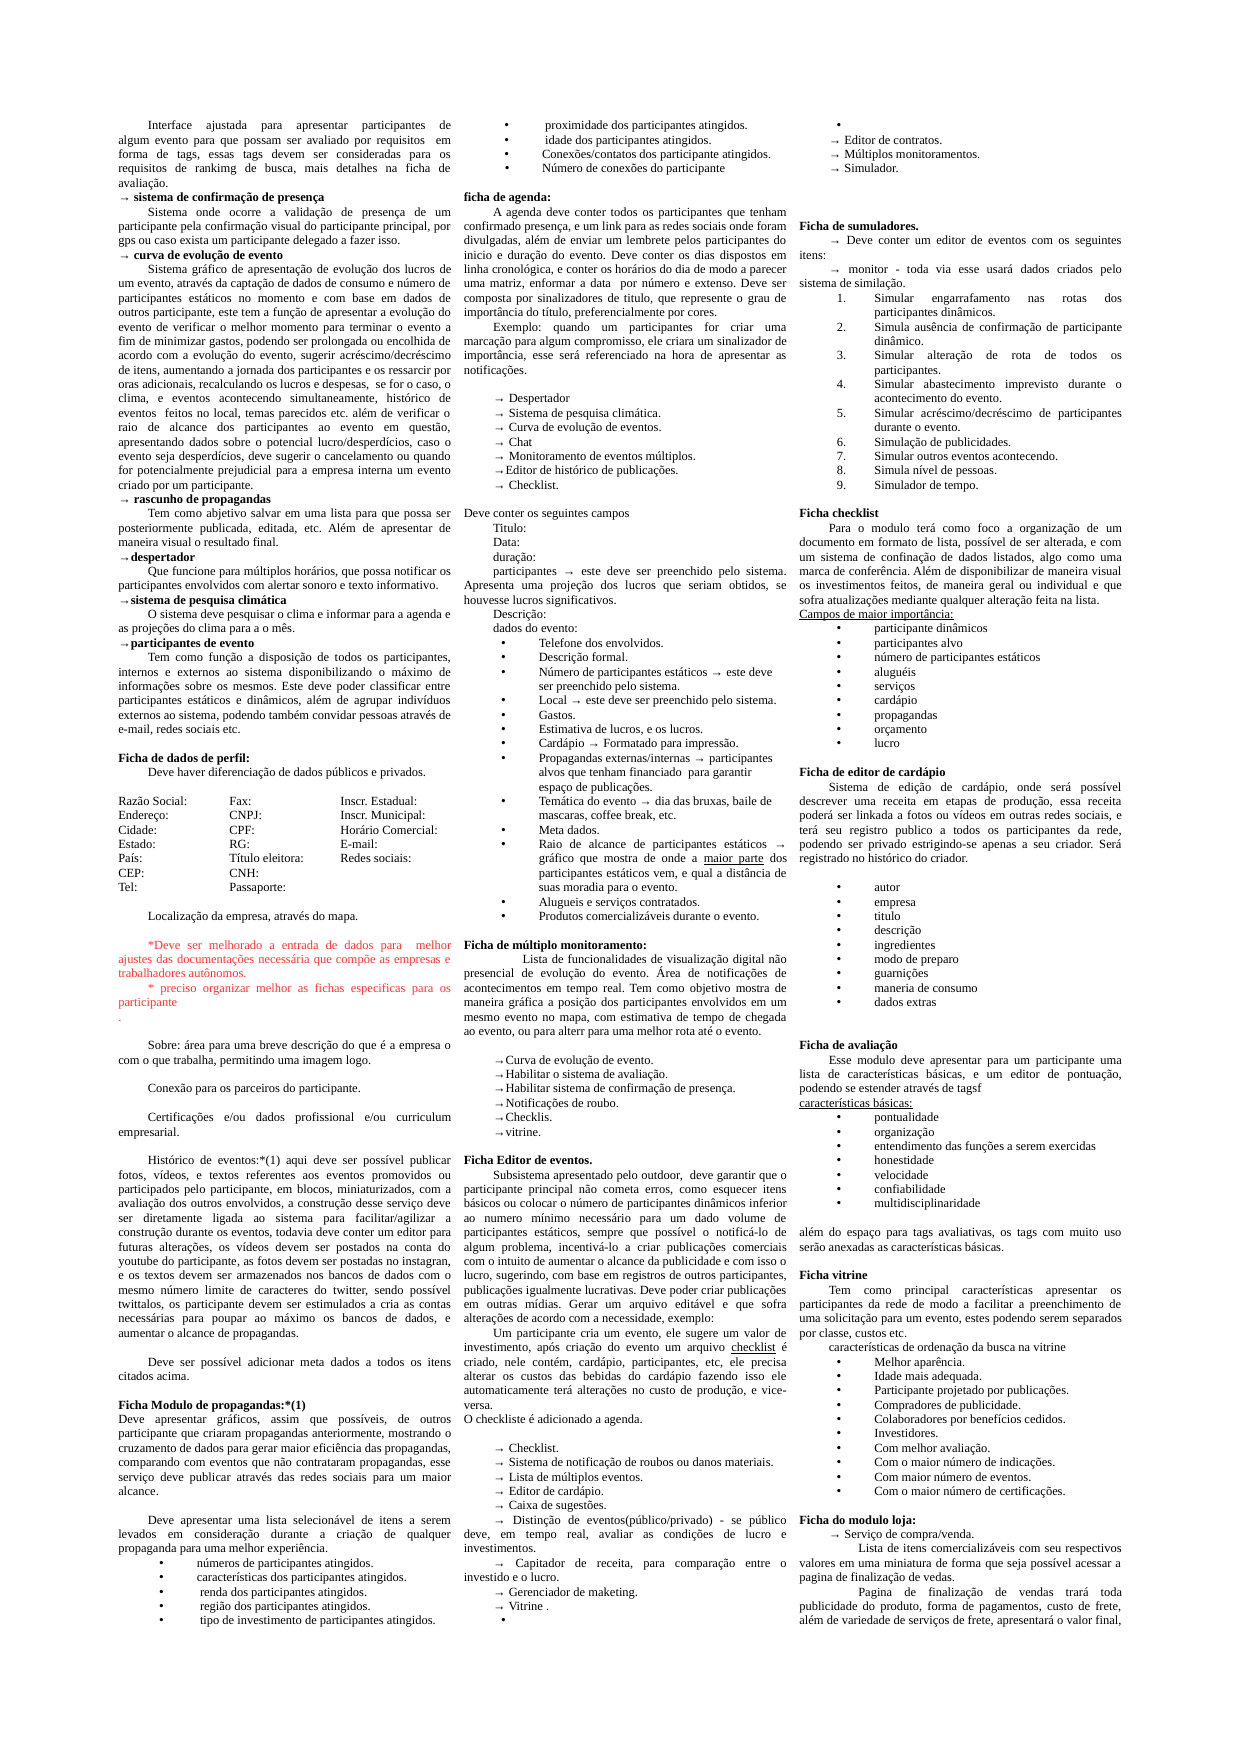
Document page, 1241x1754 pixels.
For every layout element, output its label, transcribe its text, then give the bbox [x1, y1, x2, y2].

text → Editor de contratos. [799, 132, 1122, 147]
text Deve conter os seguintes campos [463, 506, 787, 521]
list confiabilidade [837, 1182, 1122, 1196]
text → Vitrine . [463, 1599, 787, 1613]
text Fax: [229, 794, 340, 808]
list números de participantes atingidos. [159, 1556, 451, 1570]
text → Chat [463, 434, 787, 449]
text → Serviço de compra/venda. [799, 1527, 1122, 1541]
list Simular abastecimento imprevisto durante o acontecimento do evento. [837, 377, 1122, 406]
text ficha de agenda: [463, 190, 787, 204]
list Temática do evento → dia das bruxas, baile de mascaras, coffee break, etc. [501, 794, 787, 822]
text → Múltiplos monitoramentos. [799, 147, 1122, 161]
text Exemplo: quando um participantes for criar uma marcação para algum compromisso, ele criara um sinalizador de importância, esse será referenciado na hora de apresentar as notificações. [463, 319, 787, 377]
text * preciso organizar melhor as fichas especificas para os participante [118, 981, 451, 1009]
list renda dos participantes atingidos. [159, 1584, 451, 1599]
text E-mail: [340, 837, 451, 851]
text O checkliste é adicionado a agenda. [463, 1412, 787, 1426]
list Participante projetado por publicações. [837, 1383, 1122, 1397]
list Descrição formal. [501, 650, 787, 664]
text → Lista de múltiplos eventos. [463, 1469, 787, 1484]
text Ficha Editor de eventos. [463, 1153, 787, 1167]
text Data: [463, 535, 787, 549]
list Simulação de publicidades. [837, 434, 1122, 449]
list aluguéis [837, 664, 1122, 679]
text Um participante cria um evento, ele sugere um valor de investimento, após criação do evento um arquivo checklist é criado, nele contém, cardápio, participantes, etc, ele precisa alterar os custos das bebidas do cardápio fazendo isso ele automaticamente terá alterações no custo de produção, e vice-versa. [463, 1326, 787, 1412]
text características de ordenação da busca na vitrine [799, 1340, 1122, 1354]
text Ficha do modulo loja: [799, 1512, 1122, 1527]
text Tem como principal características apresentar os participantes da rede de modo a facilitar a preenchimento de uma solicitação para um evento, estes podendo serem separados por classe, custos etc. [799, 1282, 1122, 1340]
text →Checklis. [463, 1110, 787, 1124]
text → Capitador de receita, para comparação entre o investido e o lucro. [463, 1556, 787, 1584]
text Esse modulo deve apresentar para um participante uma lista de características básicas, e um editor de pontuação, podendo se estender através de tagsf [799, 1052, 1122, 1096]
list cardápio [837, 693, 1122, 707]
list guarnições [837, 966, 1122, 981]
text Deve ser possível adicionar meta dados a todos os itens citados acima. [118, 1354, 451, 1383]
text Campos de maior importância: [799, 607, 1122, 621]
text Ficha Modulo de propagandas:*(1) [118, 1397, 451, 1412]
text → Gerenciador de maketing. [463, 1584, 787, 1599]
text Que funcione para múltiplos horários, que possa notificar os participantes envolvidos com alertar sonoro e texto informativo. [118, 564, 451, 592]
text Deve apresentar uma lista selecionável de itens a serem levados em consideração durante a criação de qualquer propaganda para uma melhor experiência. [118, 1512, 451, 1556]
list multidisciplinaridade [837, 1196, 1122, 1211]
text → Despertador [463, 391, 787, 406]
text → Editor de cardápio. [463, 1484, 787, 1498]
text Endereço: [118, 808, 229, 822]
text dados do evento: [463, 621, 787, 636]
text Sistema de edição de cardápio, onde será possível descrever uma receita em etapas de produção, essa receita poderá ser linkada a fotos ou vídeos em outras redes sociais, e terá seu registro publico a todos os participantes da rede, podendo ser privado estrigindo-se apenas a seu criador. Será registrado no histórico do criador. [799, 779, 1122, 866]
text → monitor - toda via esse usará dados criados pelo sistema de similação. [799, 262, 1122, 291]
text → Caixa de sugestões. [463, 1498, 787, 1512]
text além do espaço para tags avaliativas, os tags com muito uso serão anexadas as características básicas. [799, 1225, 1122, 1254]
text → rascunho de propagandas [118, 492, 451, 506]
list Melhor aparência. [837, 1354, 1122, 1369]
text CNPJ: [229, 808, 340, 822]
text Ficha checklist [799, 506, 1122, 521]
list número de participantes estáticos [837, 650, 1122, 664]
list organização [837, 1124, 1122, 1139]
list proximidade dos participantes atingidos. [504, 118, 787, 132]
list entendimento das funções a serem exercidas [837, 1139, 1122, 1153]
list ingredientes [837, 937, 1122, 952]
text Ficha de múltiplo monitoramento: [463, 937, 787, 952]
list Simulador de tempo. [837, 477, 1122, 492]
list modo de preparo [837, 952, 1122, 966]
list dados extras [837, 995, 1122, 1009]
list Com maior número de eventos. [837, 1469, 1122, 1484]
list tipo de investimento de participantes atingidos. [159, 1613, 451, 1627]
text Lista de funcionalidades de visualização digital não presencial de evolução do evento. Área de notificações de acontecimentos em tempo real. Tem como objetivo mostra de maneira gráfica a posição dos participantes envolvidos em um mesmo evento no mapa, com estimativa de tempo de chegada ao evento, ou para alterr para uma melhor rota até o evento. [463, 952, 787, 1038]
list autor [837, 880, 1122, 894]
list empresa [837, 894, 1122, 909]
list propagandas [837, 707, 1122, 722]
text →Habilitar o sistema de avaliação. [463, 1067, 787, 1081]
text → curva de evolução de evento [118, 247, 451, 262]
text Certificações e/ou dados profissional e/ou curriculum empresarial. [118, 1110, 451, 1139]
text → Curva de evolução de eventos. [463, 420, 787, 434]
list características dos participantes atingidos. [159, 1570, 451, 1584]
text CNH: [229, 866, 340, 880]
text Subsistema apresentado pelo outdoor, deve garantir que o participante principal não cometa erros, como esquecer itens básicos ou colocar o número de participantes dinâmicos inferior ao numero mínimo necessário para um dado volume de participantes estáticos, sempre que possível o notificá-lo de algum problema, incentivá-lo a criar publicações comerciais com o intuito de aumentar o alcance da publicidade e com isso o lucro, sugerindo, com base em registros de outros participantes, publicações igualmente lucrativas. Deve poder criar publicações em outras mídias. Gerar um arquivo editável e que sofra alterações de acordo com a necessidade, exemplo: [463, 1167, 787, 1326]
list Simular alteração de rota de todos os participantes. [837, 348, 1122, 377]
list Cardápio → Formatado para impressão. [501, 736, 787, 751]
list titulo [837, 909, 1122, 923]
text →vitrine. [463, 1124, 787, 1139]
text →participantes de evento [118, 636, 451, 650]
list serviços [837, 679, 1122, 693]
text . [118, 1009, 451, 1024]
text Tem como função a disposição de todos os participantes, internos e externos ao sistema disponibilizando o máximo de informações sobre os mesmos. Este deve poder classificar entre participantes estáticos e dinâmicos, além de agrupar indivíduos externos ao sistema, podendo também convidar pessoas através de e-mail, redes sociais etc. [118, 650, 451, 736]
text → Deve conter um editor de eventos com os seguintes itens: [799, 233, 1122, 262]
text A agenda deve conter todos os participantes que tenham confirmado presença, e um link para as redes sociais onde foram divulgadas, além de enviar um lembrete pelos participantes do inicio e duração do evento. Deve conter os dias dispostos em linha cronológica, e conter os horários do dia de modo a parecer uma matriz, enformar a data por número e extenso. Deve ser composta por sinalizadores de titulo, que represente o grau de importância do título, preferencialmente por cores. [463, 204, 787, 319]
text →Editor de histórico de publicações. [463, 463, 787, 477]
list Simular acréscimo/decréscimo de participantes durante o evento. [837, 406, 1122, 434]
list Propagandas externas/internas → participantes alvos que tenham financiado para garantir espaço de publicações. [501, 751, 787, 794]
list Simular outros eventos acontecendo. [837, 449, 1122, 463]
text País: [118, 851, 229, 866]
text Ficha vitrine [799, 1268, 1122, 1282]
text → Sistema de pesquisa climática. [463, 406, 787, 420]
list orçamento [837, 722, 1122, 736]
list descrição [837, 923, 1122, 937]
text Inscr. Municipal: [340, 808, 451, 822]
text duração: [463, 549, 787, 564]
list Número de conexões do participante [505, 161, 787, 176]
text Tem como abjetivo salvar em uma lista para que possa ser posteriormente publicada, editada, etc. Além de apresentar de maneira visual o resultado final. [118, 506, 451, 549]
text Cidade: [118, 822, 229, 837]
list Simula nível de pessoas. [837, 463, 1122, 477]
list Meta dados. [501, 822, 787, 837]
text Deve apresentar gráficos, assim que possíveis, de outros participante que criaram propagandas anteriormente, mostrando o cruzamento de dados para gerar maior eficiência das propagandas, comparando com eventos que não contrataram propagandas, esse serviço deve publicar através das redes sociais para um maior alcance. [118, 1412, 451, 1498]
list lucro [837, 736, 1122, 751]
text Deve haver diferenciação de dados públicos e privados. [118, 765, 451, 779]
list velocidade [837, 1167, 1122, 1182]
text Horário Comercial: [340, 822, 451, 837]
list Conexões/contatos dos participante atingidos. [504, 147, 787, 161]
text participantes → este deve ser preenchido pelo sistema. Apresenta uma projeção dos lucros que seriam obtidos, se houvesse lucros significativos. [463, 564, 787, 607]
text →Curva de evolução de evento. [463, 1052, 787, 1067]
text Redes sociais: [340, 851, 451, 866]
text Passaporte: [229, 880, 340, 894]
list região dos participantes atingidos. [159, 1599, 451, 1613]
text →Habilitar sistema de confirmação de presença. [463, 1081, 787, 1096]
text Sistema onde ocorre a validação de presença de um participante pela confirmação visual do participante principal, por gps ou caso exista um participante delegado a fazer isso. [118, 204, 451, 247]
text CEP: [118, 866, 229, 880]
text Ficha de editor de cardápio [799, 765, 1122, 779]
text CPF: [229, 822, 340, 837]
list Com melhor avaliação. [837, 1441, 1122, 1455]
text Interface ajustada para apresentar participantes de algum evento para que possam ser avaliado por requisitos em forma de tags, essas tags devem ser consideradas para os requisitos de rankimg de busca, mais detalhes na ficha de avaliação. [118, 118, 451, 190]
text Título eleitora: [229, 851, 340, 866]
text características básicas: [799, 1096, 1122, 1110]
text Titulo: [463, 521, 787, 535]
text Estado: [118, 837, 229, 851]
list Gastos. [501, 707, 787, 722]
list maneria de consumo [837, 981, 1122, 995]
text → Distinção de eventos(público/privado) - se público deve, em tempo real, avaliar as condições de lucro e investimentos. [463, 1512, 787, 1556]
list participante dinâmicos [837, 621, 1122, 636]
list Investidores. [837, 1426, 1122, 1441]
text →Notificações de roubo. [463, 1096, 787, 1110]
list Idade mais adequada. [837, 1369, 1122, 1383]
list idade dos participantes atingidos. [504, 132, 787, 147]
text *Deve ser melhorado a entrada de dados para melhor ajustes das documentações necessária que compõe as empresas e trabalhadores autônomos. [118, 937, 451, 981]
list Telefone dos envolvidos. [501, 636, 787, 650]
list pontualidade [837, 1110, 1122, 1124]
text → Checklist. [463, 477, 787, 492]
list participantes alvo [837, 636, 1122, 650]
list Com o maior número de indicações. [837, 1455, 1122, 1469]
text Tel: [118, 880, 229, 894]
list Produtos comercializáveis durante o evento. [501, 909, 787, 923]
list Alugueis e serviços contratados. [501, 894, 787, 909]
text → Simulador. [799, 161, 1122, 176]
text Localização da empresa, através do mapa. [118, 909, 451, 923]
list Compradores de publicidade. [837, 1397, 1122, 1412]
text Histórico de eventos:*(1) aqui deve ser possível publicar fotos, vídeos, e textos referentes aos eventos promovidos ou participados pelo participante, em blocos, miniaturizados, com a avaliação dos outros envolvidos, a construção desse serviço deve ser diretamente ligada ao sistema para facilitar/agilizar a construção durante os eventos, todavia deve conter um editor para futuras alterações, os vídeos devem ser postados na conta do youtube do participante, as fotos devem ser postadas no instagran, e os textos devem ser armazenados nos bancos de dados com o mesmo número limite de caracteres do twitter, sendo possível twittalos, os participante devem ser estimulados a cria as contas necessárias para poupar ao máximo os bancos de dados, e aumentar o alcance de propagandas. [118, 1153, 451, 1340]
list Raio de alcance de participantes estáticos → gráfico que mostra de onde a maior parte dos participantes estáticos vem, e qual a distância de suas moradia para o evento. [501, 837, 787, 894]
list Com o maior número de certificações. [837, 1484, 1122, 1498]
text Conexão para os parceiros do participante. [118, 1081, 451, 1096]
list Colaboradores por benefícios cedidos. [837, 1412, 1122, 1426]
text →despertador [118, 549, 451, 564]
text Lista de itens comercializáveis com seu respectivos valores em uma miniatura de forma que seja possível acessar a pagina de finalização de vedas. [799, 1541, 1122, 1584]
text Para o modulo terá como foco a organização de um documento em formato de lista, possível de ser alterada, e com um sistema de confinação de dados listados, algo como uma marca de conferência. Além de disponibilizar de maneira visual os investimentos feitos, de maneira geral ou individual e que sofra atualizações mediante qualquer alteração feita na lista. [799, 521, 1122, 607]
text Ficha de dados de perfil: [118, 751, 451, 765]
text Descrição: [463, 607, 787, 621]
list Simula ausência de confirmação de participante dinâmico. [837, 319, 1122, 348]
text Ficha de sumuladores. [799, 219, 1122, 233]
list Simular engarrafamento nas rotas dos participantes dinâmicos. [837, 291, 1122, 319]
text O sistema deve pesquisar o clima e informar para a agenda e as projeções do clima para a o mês. [118, 607, 451, 636]
list Número de participantes estáticos → este deve ser preenchido pelo sistema. [501, 664, 787, 693]
text → Sistema de notificação de roubos ou danos materiais. [463, 1455, 787, 1469]
list Local → este deve ser preenchido pelo sistema. [501, 693, 787, 707]
text Razão Social: [118, 794, 229, 808]
text Sistema gráfico de apresentação de evolução dos lucros de um evento, através da captação de dados de consumo e número de participantes estáticos no momento e com base em dados de outros participante, este tem a função de apresentar a evolução do evento de verificar o melhor momento para terminar o evento a fim de minimizar gastos, podendo ser prolongada ou encolhida de acordo com a evolução do evento, sugerir acréscimo/decréscimo de itens, aumentando a jornada dos participantes e os ressarcir por oras adicionais, recalculando os lucros e despesas, se for o caso, o clima, e eventos acontecendo simultaneamente, histórico de eventos feitos no local, temas parecidos etc. além de verificar o raio de alcance dos participantes ao evento em questão, apresentando dados sobre o potencial lucro/desperdícios, caso o evento seja desperdícios, deve sugerir o cancelamento ou quando for potencialmente prejudicial para a empresa interna um evento criado por um participante. [118, 262, 451, 492]
list honestidade [837, 1153, 1122, 1167]
text RG: [229, 837, 340, 851]
text → Monitoramento de eventos múltiplos. [463, 449, 787, 463]
list Estimativa de lucros, e os lucros. [501, 722, 787, 736]
text → sistema de confirmação de presença [118, 190, 451, 204]
text Inscr. Estadual: [340, 794, 451, 808]
text Ficha de avaliação [799, 1038, 1122, 1052]
text → Checklist. [463, 1441, 787, 1455]
text Sobre: área para uma breve descrição do que é a empresa o com o que trabalha, permitindo uma imagem logo. [118, 1038, 451, 1067]
text Pagina de finalização de vendas trará toda publicidade do produto, forma de pagamentos, custo de frete, além de variedade de serviços de frete, apresentará o valor final, [799, 1584, 1122, 1627]
text →sistema de pesquisa climática [118, 592, 451, 607]
